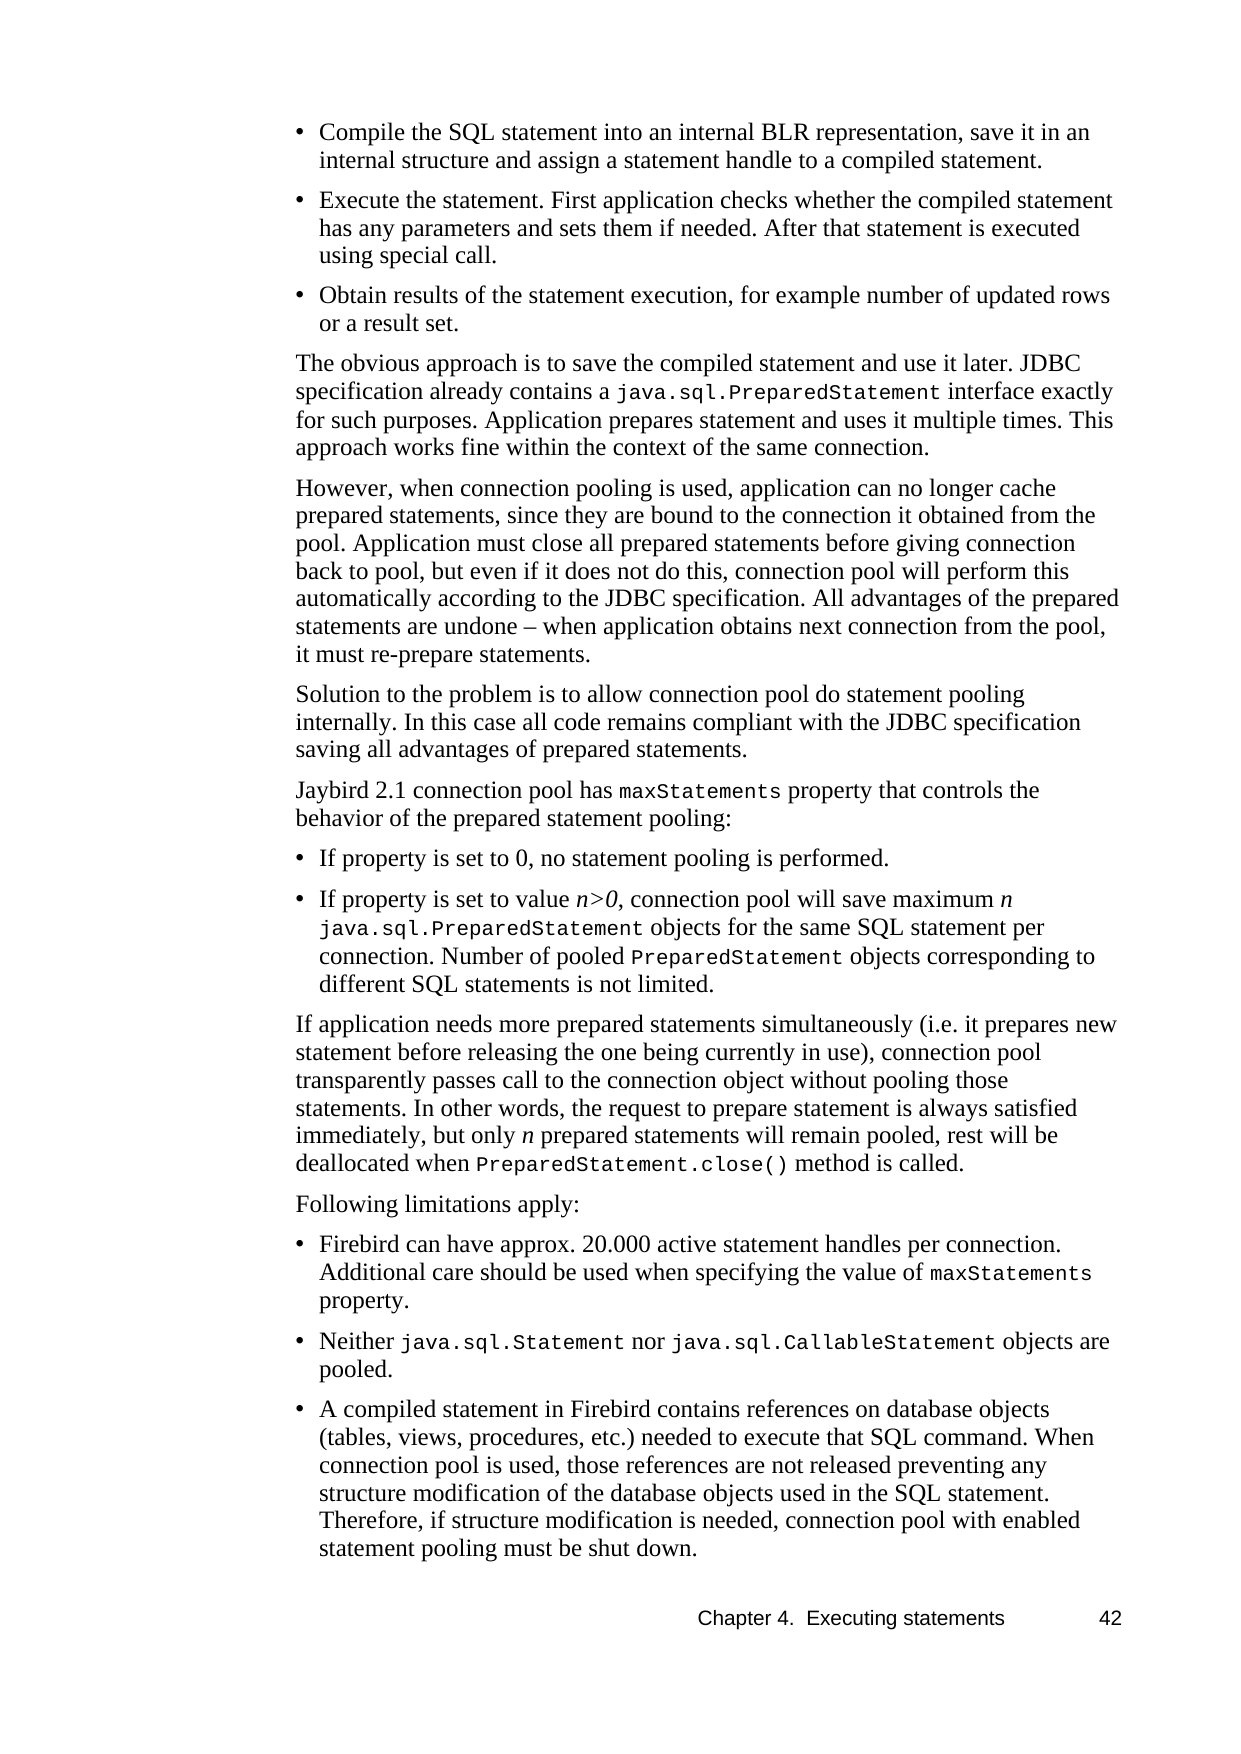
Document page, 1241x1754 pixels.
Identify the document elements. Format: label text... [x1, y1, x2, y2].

list A compiled statement in Firebird contains references on database objects (tables, views, procedures, etc.) needed to execute that SQL command. When connection pool is used, those references are not released preventing any structure modification of the database objects used in the SQL statement. Therefore, if structure modification is needed, connection pool with enabled statement pooling must be shut down. [295, 1396, 1122, 1562]
text Following limitations apply: [295, 1190, 1122, 1218]
text However, when connection pooling is used, application can no longer cache prepared statements, since they are bound to the connection it obtained from the pool. Application must close all prepared statements before giving connection back to pool, but even if it does not do this, connection pool will perform this automatically according to the JDBC specification. All advantages of the prepared statements are undone – when application obtains next connection from the pool, it must re-prepare statements. [295, 474, 1122, 668]
list If property is set to 0, no statement pooling is performed. [295, 844, 1122, 872]
text Jaybird 2.1 connection pool has maxStatements property that controls the behavior of the prepared statement pooling: [295, 776, 1122, 832]
list Compile the SQL statement into an internal BLR representation, save it in an internal structure and assign a statement handle to a compiled statement. [295, 118, 1122, 173]
list Obtain results of the statement execution, for example number of updated rows or a result set. [295, 282, 1122, 337]
text If application needs more prepared statements simultaneously (i.e. it prepares new statement before releasing the one being currently in use), connection pool transparently passes call to the connection object without pooling those statements. In other words, the request to prepare statement is always satisfied immediately, but only n prepared statements will remain pooled, rest will be deallocated when PreparedStatement.close() method is called. [295, 1011, 1122, 1178]
list Firebird can have approx. 20.000 active statement handles per connection. Additional care should be used when specifying the value of maxStatements property. [295, 1230, 1122, 1314]
list Neither java.sql.Statement nor java.sql.CallableStatement objects are pooled. [295, 1327, 1122, 1383]
list If property is set to value n>0, connection pool will save maximum n java.sql.PreparedStatement objects for the same SQL statement per connection. Number of pooled PreparedStatement objects corresponding to different SQL statements is not limited. [295, 885, 1122, 998]
text Solution to the problem is to allow connection pool do statement pooling internally. In this case all code remains compliant with the JDBC specification saving all advantages of prepared statements. [295, 680, 1122, 763]
text The obvious approach is to save the compiled statement and use it later. JDBC specification already contains a java.sql.PreparedStatement interface exactly for such purposes. Application prepares statement and uses it multiple times. This approach works fine within the context of the same connection. [295, 349, 1122, 461]
list Execute the statement. First application checks whether the compiled statement has any parameters and sets them if needed. After that statement is executed using special call. [295, 186, 1122, 269]
